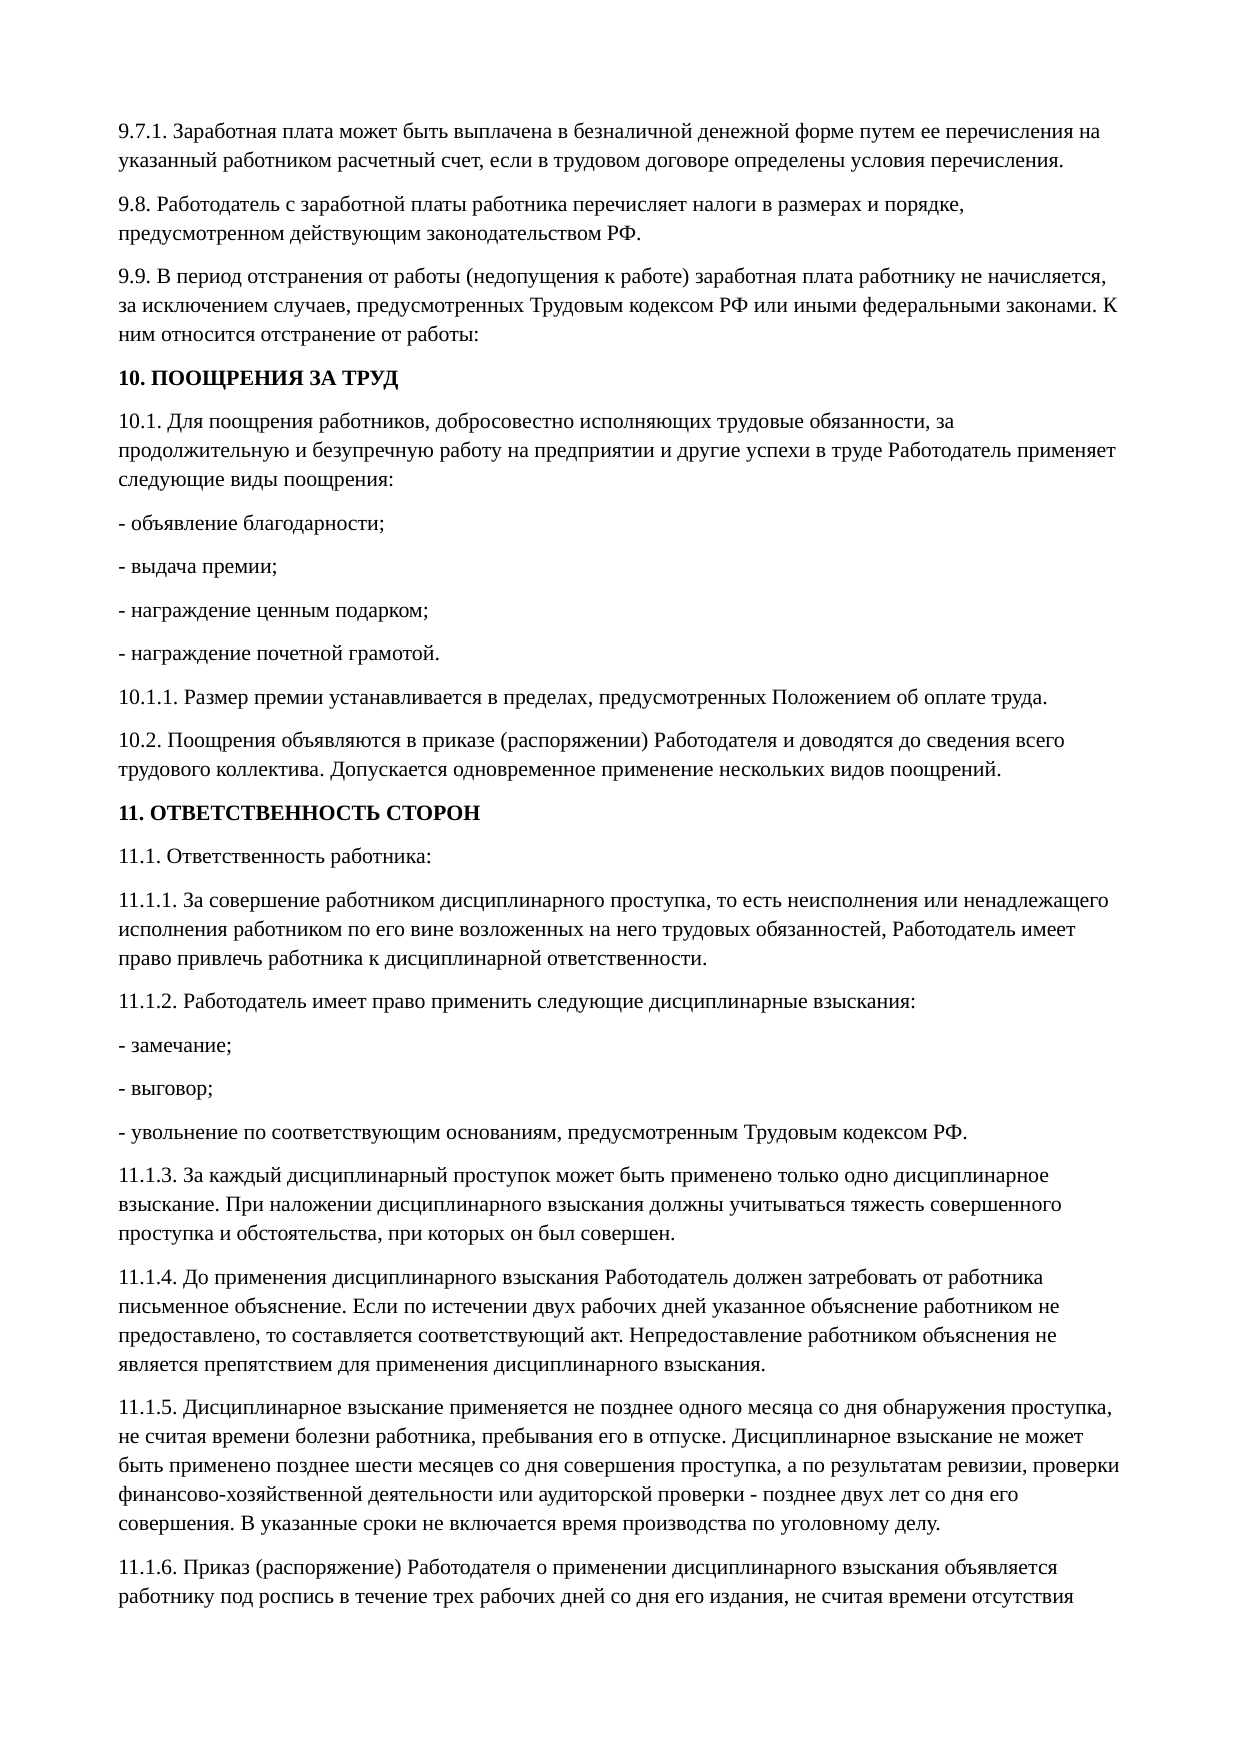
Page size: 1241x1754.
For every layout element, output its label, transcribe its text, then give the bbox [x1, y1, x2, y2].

text 11.1.1. За совершение работником дисциплинарного проступка, то есть неисполнения или ненадлежащего исполнения работником по его вине возложенных на него трудовых обязанностей, Работодатель имеет право привлечь работника к дисциплинарной ответственности. [118, 887, 1122, 970]
text 11.1.5. Дисциплинарное взыскание применяется не позднее одного месяца со дня обнаружения проступка, не считая времени болезни работника, пребывания его в отпуске. Дисциплинарное взыскание не может быть применено позднее шести месяцев со дня совершения проступка, а по результатам ревизии, проверки финансово-хозяйственной деятельности или аудиторской проверки - позднее двух лет со дня его совершения. В указанные сроки не включается время производства по уголовному делу. [118, 1394, 1122, 1535]
text 10.2. Поощрения объявляются в приказе (распоряжении) Работодателя и доводятся до сведения всего трудового коллектива. Допускается одновременное применение нескольких видов поощрений. [118, 727, 1122, 781]
text 11.1.3. За каждый дисциплинарный проступок может быть применено только одно дисциплинарное взыскание. При наложении дисциплинарного взыскания должны учитываться тяжесть совершенного проступка и обстоятельства, при которых он был совершен. [118, 1162, 1122, 1246]
text - выдача премии; [118, 553, 1122, 578]
text - награждение ценным подарком; [118, 597, 1122, 622]
text - объявление благодарности; [118, 509, 1122, 535]
text 9.8. Работодатель с заработной платы работника перечисляет налоги в размерах и порядке, предусмотренном действующим законодательством РФ. [118, 191, 1122, 245]
text - выговор; [118, 1075, 1122, 1101]
text - награждение почетной грамотой. [118, 640, 1122, 665]
text 10.1. Для поощрения работников, добросовестно исполняющих трудовые обязанности, за продолжительную и безупречную работу на предприятии и другие успехи в труде Работодатель применяет следующие виды поощрения: [118, 408, 1122, 491]
text 11.1.4. До применения дисциплинарного взыскания Работодатель должен затребовать от работника письменное объяснение. Если по истечении двух рабочих дней указанное объяснение работником не предоставлено, то составляется соответствующий акт. Непредоставление работником объяснения не является препятствием для применения дисциплинарного взыскания. [118, 1264, 1122, 1376]
text - замечание; [118, 1032, 1122, 1057]
text 9.9. В период отстранения от работы (недопущения к работе) заработная плата работнику не начисляется, за исключением случаев, предусмотренных Трудовым кодексом РФ или иными федеральными законами. К ним относится отстранение от работы: [118, 263, 1122, 346]
text 11. ОТВЕТСТВЕННОСТЬ СТОРОН [118, 800, 1122, 825]
text 11.1. Ответственность работника: [118, 843, 1122, 868]
text 9.7.1. Заработная плата может быть выплачена в безналичной денежной форме путем ее перечисления на указанный работником расчетный счет, если в трудовом договоре определены условия перечисления. [118, 118, 1122, 172]
text 11.1.2. Работодатель имеет право применить следующие дисциплинарные взыскания: [118, 988, 1122, 1013]
text 11.1.6. Приказ (распоряжение) Работодателя о применении дисциплинарного взыскания объявляется работнику под роспись в течение трех рабочих дней со дня его издания, не считая времени отсутствия [118, 1554, 1122, 1608]
text 10. ПООЩРЕНИЯ ЗА ТРУД [118, 364, 1122, 390]
text 10.1.1. Размер премии устанавливается в пределах, предусмотренных Положением об оплате труда. [118, 684, 1122, 709]
text - увольнение по соответствующим основаниям, предусмотренным Трудовым кодексом РФ. [118, 1119, 1122, 1144]
